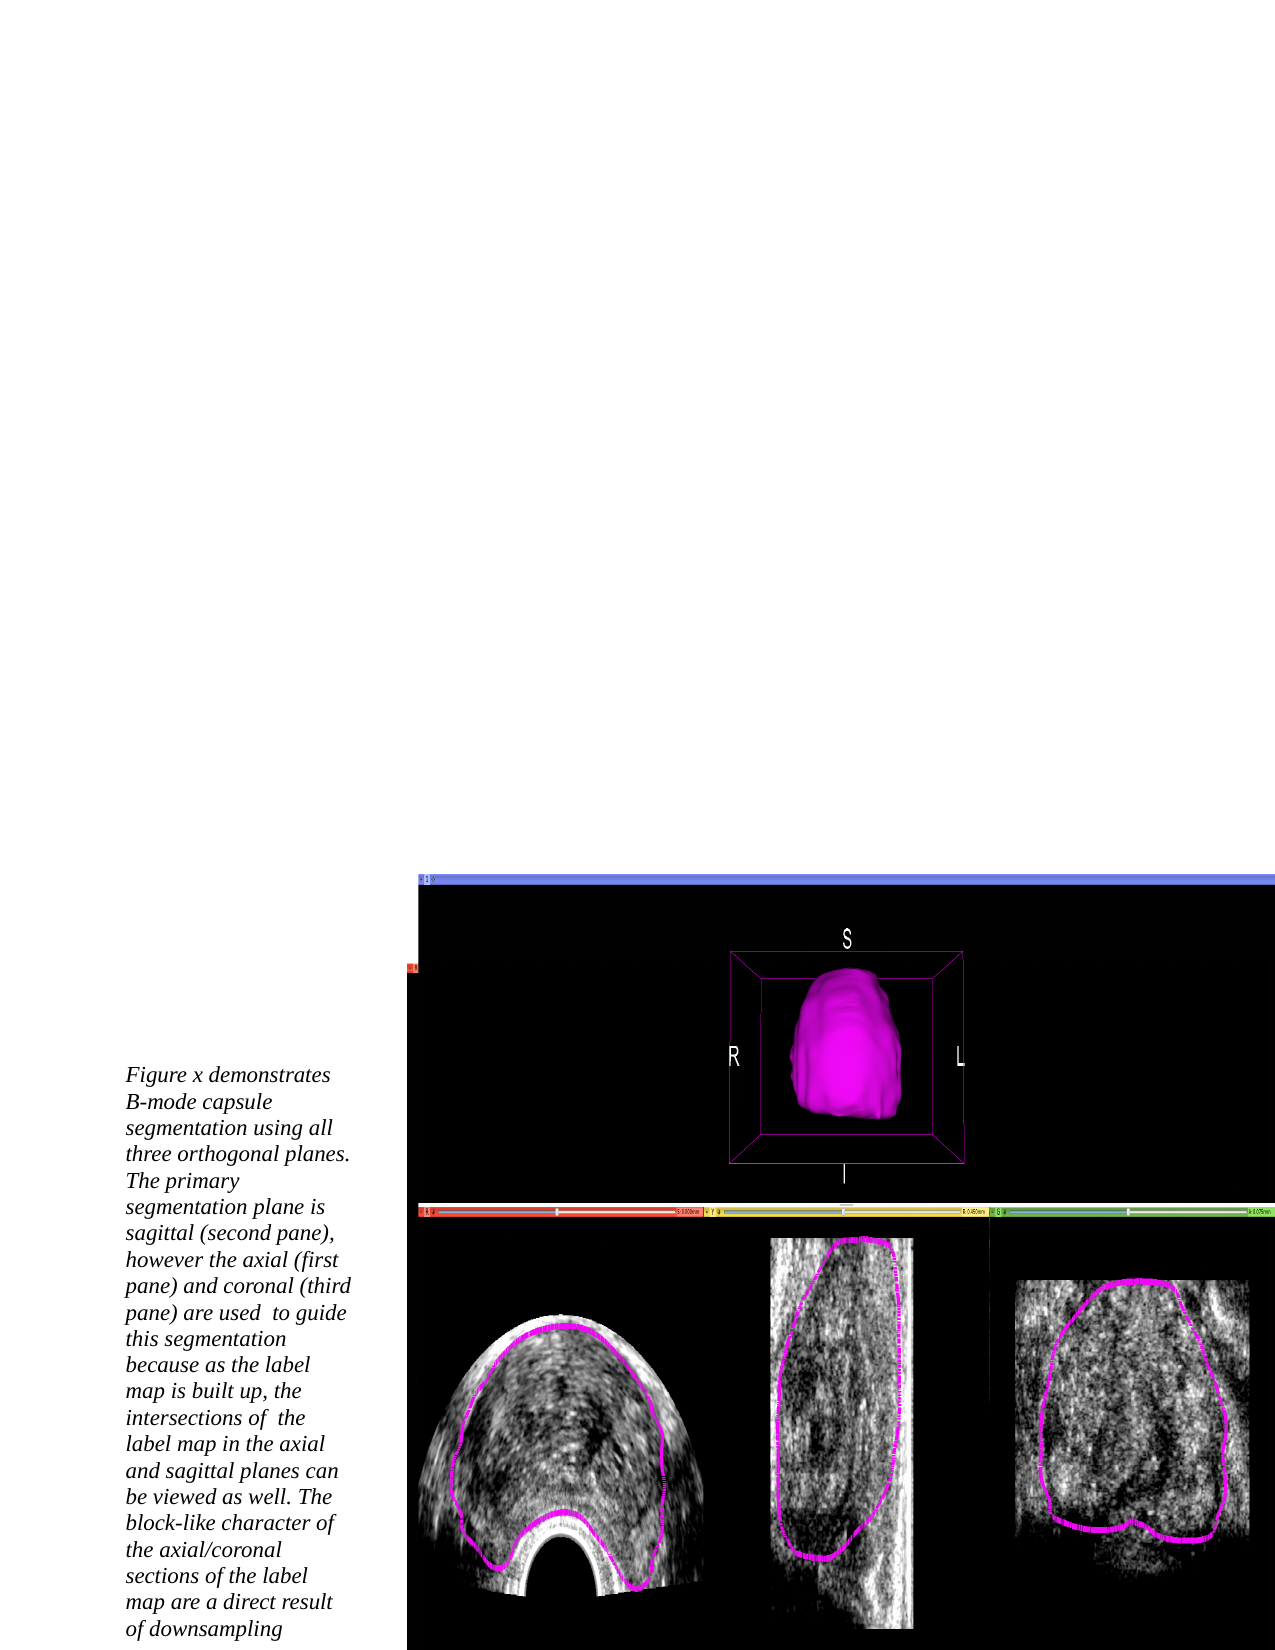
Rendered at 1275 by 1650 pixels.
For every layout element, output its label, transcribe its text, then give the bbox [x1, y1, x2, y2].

text Figure x demonstrates B-mode capsule segmentation using all three orthogonal planes. The primary segmentation plane is sagittal (second pane), however the axial (first pane) and coronal (third pane) are used to guide this segmentation because as the label map is built up, the intersections of the label map in the axial and sagittal planes can be viewed as well. The block-like character of the axial/coronal sections of the label map are a direct result of downsampling [125, 1061, 353, 1641]
picture [407, 874, 1275, 1650]
